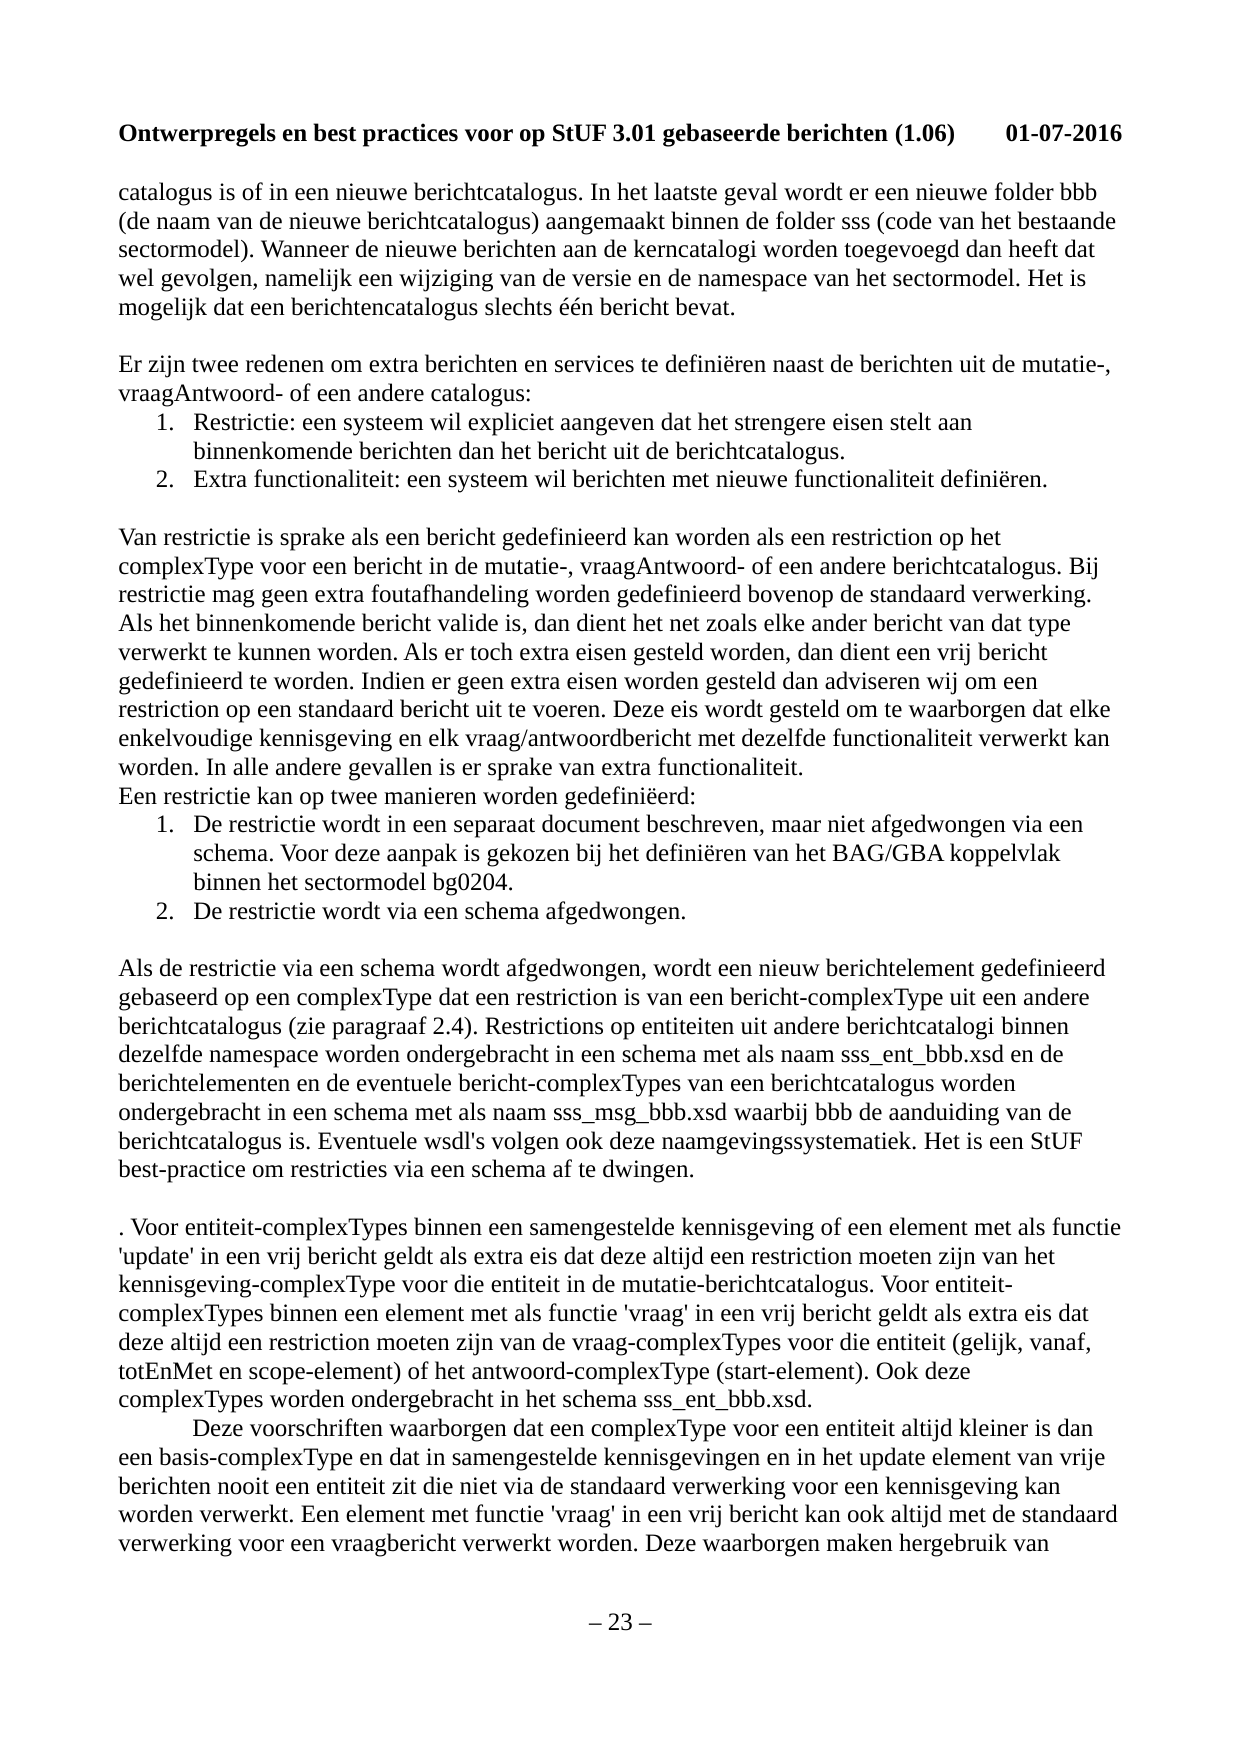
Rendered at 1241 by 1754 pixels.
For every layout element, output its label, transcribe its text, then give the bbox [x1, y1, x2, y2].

text Van restrictie is sprake als een bericht gedefinieerd kan worden als een restriction op het complexType voor een bericht in de mutatie-, vraagAntwoord- of een andere berichtcatalogus. Bij restrictie mag geen extra foutafhandeling worden gedefinieerd bovenop de standaard verwerking. Als het binnenkomende bericht valide is, dan dient het net zoals elke ander bericht van dat type verwerkt te kunnen worden. Als er toch extra eisen gesteld worden, dan dient een vrij bericht gedefinieerd te worden. Indien er geen extra eisen worden gesteld dan adviseren wij om een restriction op een standaard bericht uit te voeren. Deze eis wordt gesteld om te waarborgen dat elke enkelvoudige kennisgeving en elk vraag/antwoordbericht met dezelfde functionaliteit verwerkt kan worden. In alle andere gevallen is er sprake van extra functionaliteit. [118, 522, 1122, 781]
list De restrictie wordt via een schema afgedwongen. [156, 896, 1122, 924]
text . Voor entiteit-complexTypes binnen een samengestelde kennisgeving of een element met als functie 'update' in een vrij bericht geldt als extra eis dat deze altijd een restriction moeten zijn van het kennisgeving-complexType voor die entiteit in de mutatie-berichtcatalogus. Voor entiteit-complexTypes binnen een element met als functie 'vraag' in een vrij bericht geldt als extra eis dat deze altijd een restriction moeten zijn van de vraag-complexTypes voor die entiteit (gelijk, vanaf, totEnMet en scope-element) of het antwoord-complexType (start-element). Ook deze complexTypes worden ondergebracht in het schema sss_ent_bbb.xsd. [118, 1212, 1122, 1413]
list Restrictie: een systeem wil expliciet aangeven dat het strengere eisen stelt aan binnenkomende berichten dan het bericht uit de berichtcatalogus. [156, 407, 1122, 464]
text Als de restrictie via een schema wordt afgedwongen, wordt een nieuw berichtelement gedefinieerd gebaseerd op een complexType dat een restriction is van een bericht-complexType uit een andere berichtcatalogus (zie paragraaf 2.4). Restrictions op entiteiten uit andere berichtcatalogi binnen dezelfde namespace worden ondergebracht in een schema met als naam sss_ent_bbb.xsd en de berichtelementen en de eventuele bericht-complexTypes van een berichtcatalogus worden ondergebracht in een schema met als naam sss_msg_bbb.xsd waarbij bbb de aanduiding van de berichtcatalogus is. Eventuele wsdl's volgen ook deze naamgevingssystematiek. Het is een StUF best-practice om restricties via een schema af te dwingen. [118, 953, 1122, 1183]
text Een restrictie kan op twee manieren worden gedefiniëerd: [118, 781, 1122, 809]
list De restrictie wordt in een separaat document beschreven, maar niet afgedwongen via een schema. Voor deze aanpak is gekozen bij het definiëren van het BAG/GBA koppelvlak binnen het sectormodel bg0204. [156, 809, 1122, 896]
list Extra functionaliteit: een systeem wil berichten met nieuwe functionaliteit definiëren. [156, 464, 1122, 493]
text Er zijn twee redenen om extra berichten en services te definiëren naast de berichten uit de mutatie-, vraagAntwoord- of een andere catalogus: [118, 349, 1122, 407]
text catalogus is of in een nieuwe berichtcatalogus. In het laatste geval wordt er een nieuwe folder bbb (de naam van de nieuwe berichtcatalogus) aangemaakt binnen de folder sss (code van het bestaande sectormodel). Wanneer de nieuwe berichten aan de kerncatalogi worden toegevoegd dan heeft dat wel gevolgen, namelijk een wijziging van de versie en de namespace van het sectormodel. Het is mogelijk dat een berichtencatalogus slechts één bericht bevat. [118, 177, 1122, 321]
text Deze voorschriften waarborgen dat een complexType voor een entiteit altijd kleiner is dan een basis-complexType en dat in samengestelde kennisgevingen en in het update element van vrije berichten nooit een entiteit zit die niet via de standaard verwerking voor een kennisgeving kan worden verwerkt. Een element met functie 'vraag' in een vrij bericht kan ook altijd met de standaard verwerking voor een vraagbericht verwerkt worden. Deze waarborgen maken hergebruik van [118, 1413, 1122, 1557]
